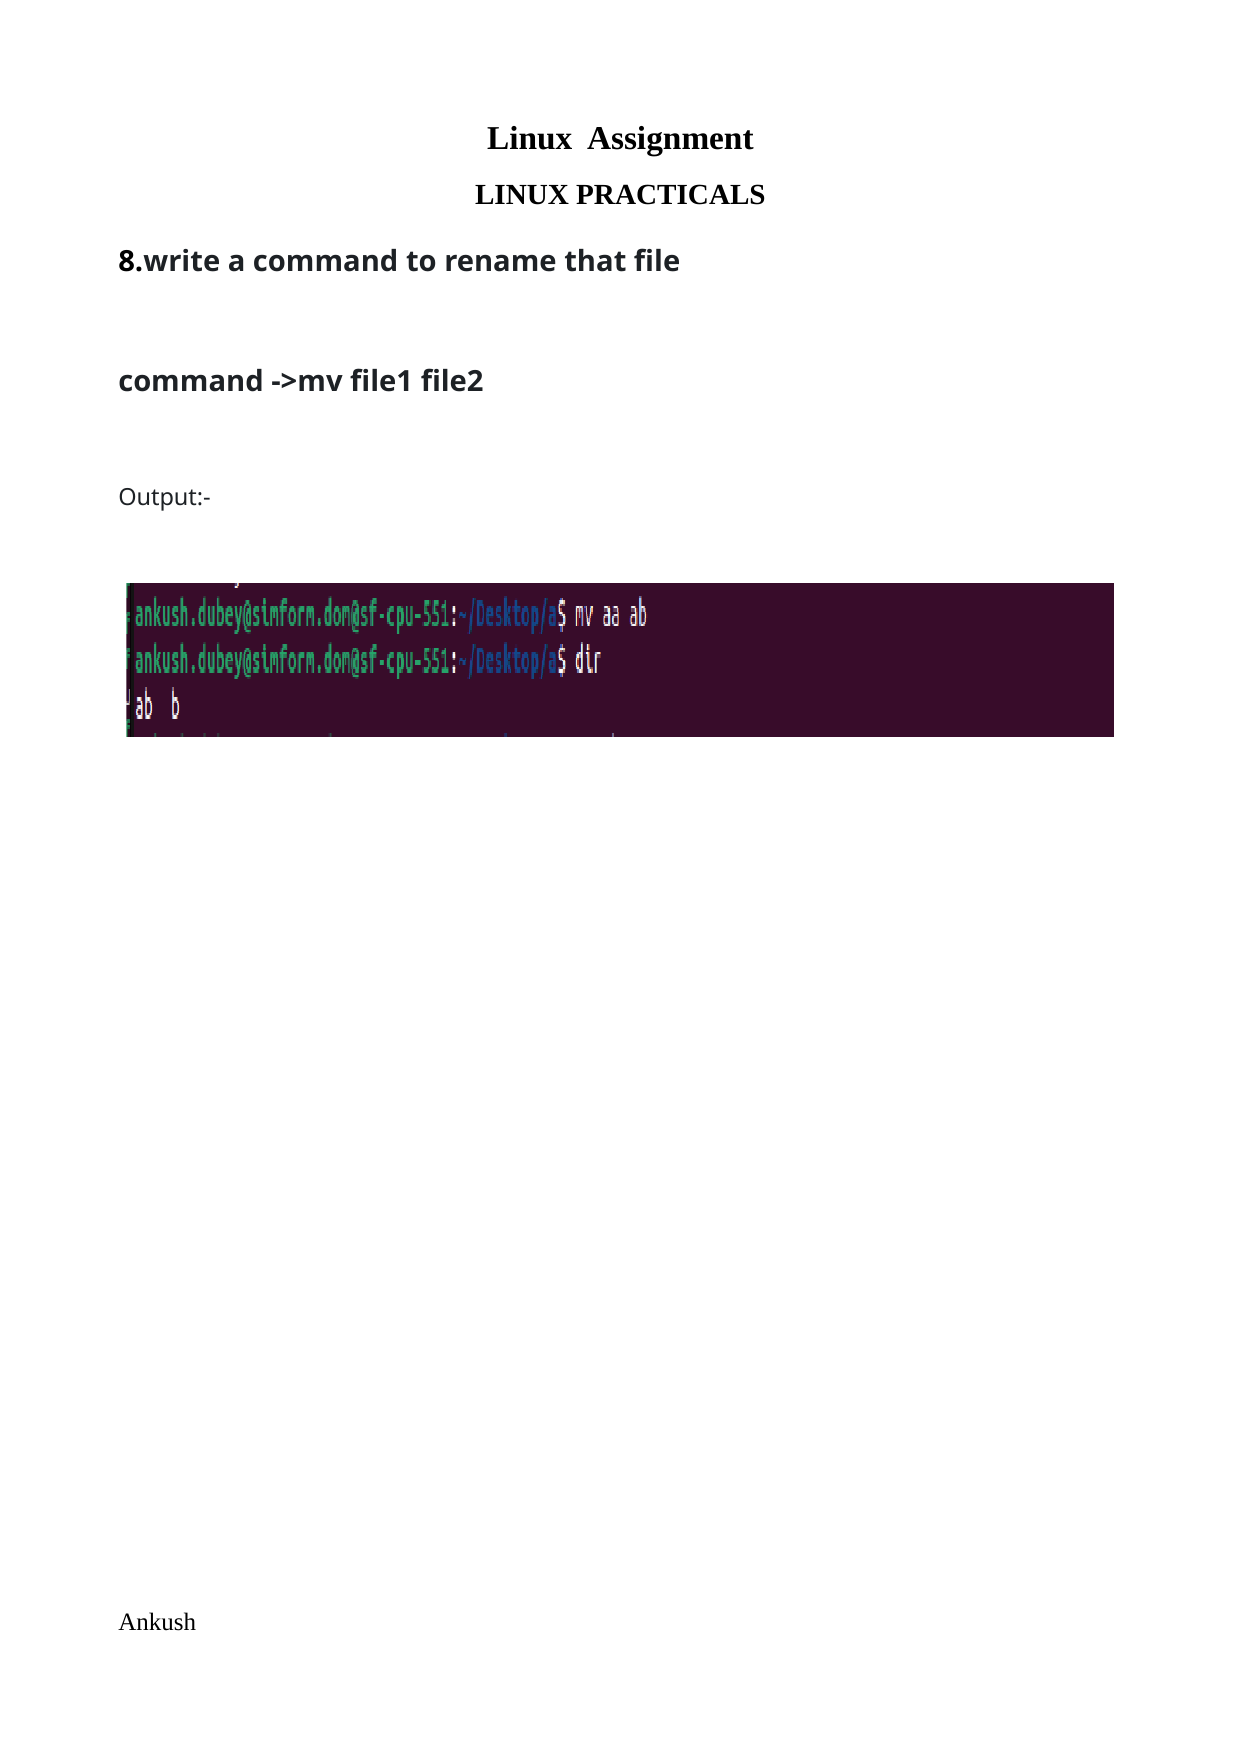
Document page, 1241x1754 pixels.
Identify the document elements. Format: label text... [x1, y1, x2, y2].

picture [126, 583, 1114, 737]
text 8.write a command to rename that file [118, 240, 1122, 279]
text Output:- [118, 481, 1122, 513]
text command ->mv file1 file2 [118, 360, 1122, 400]
